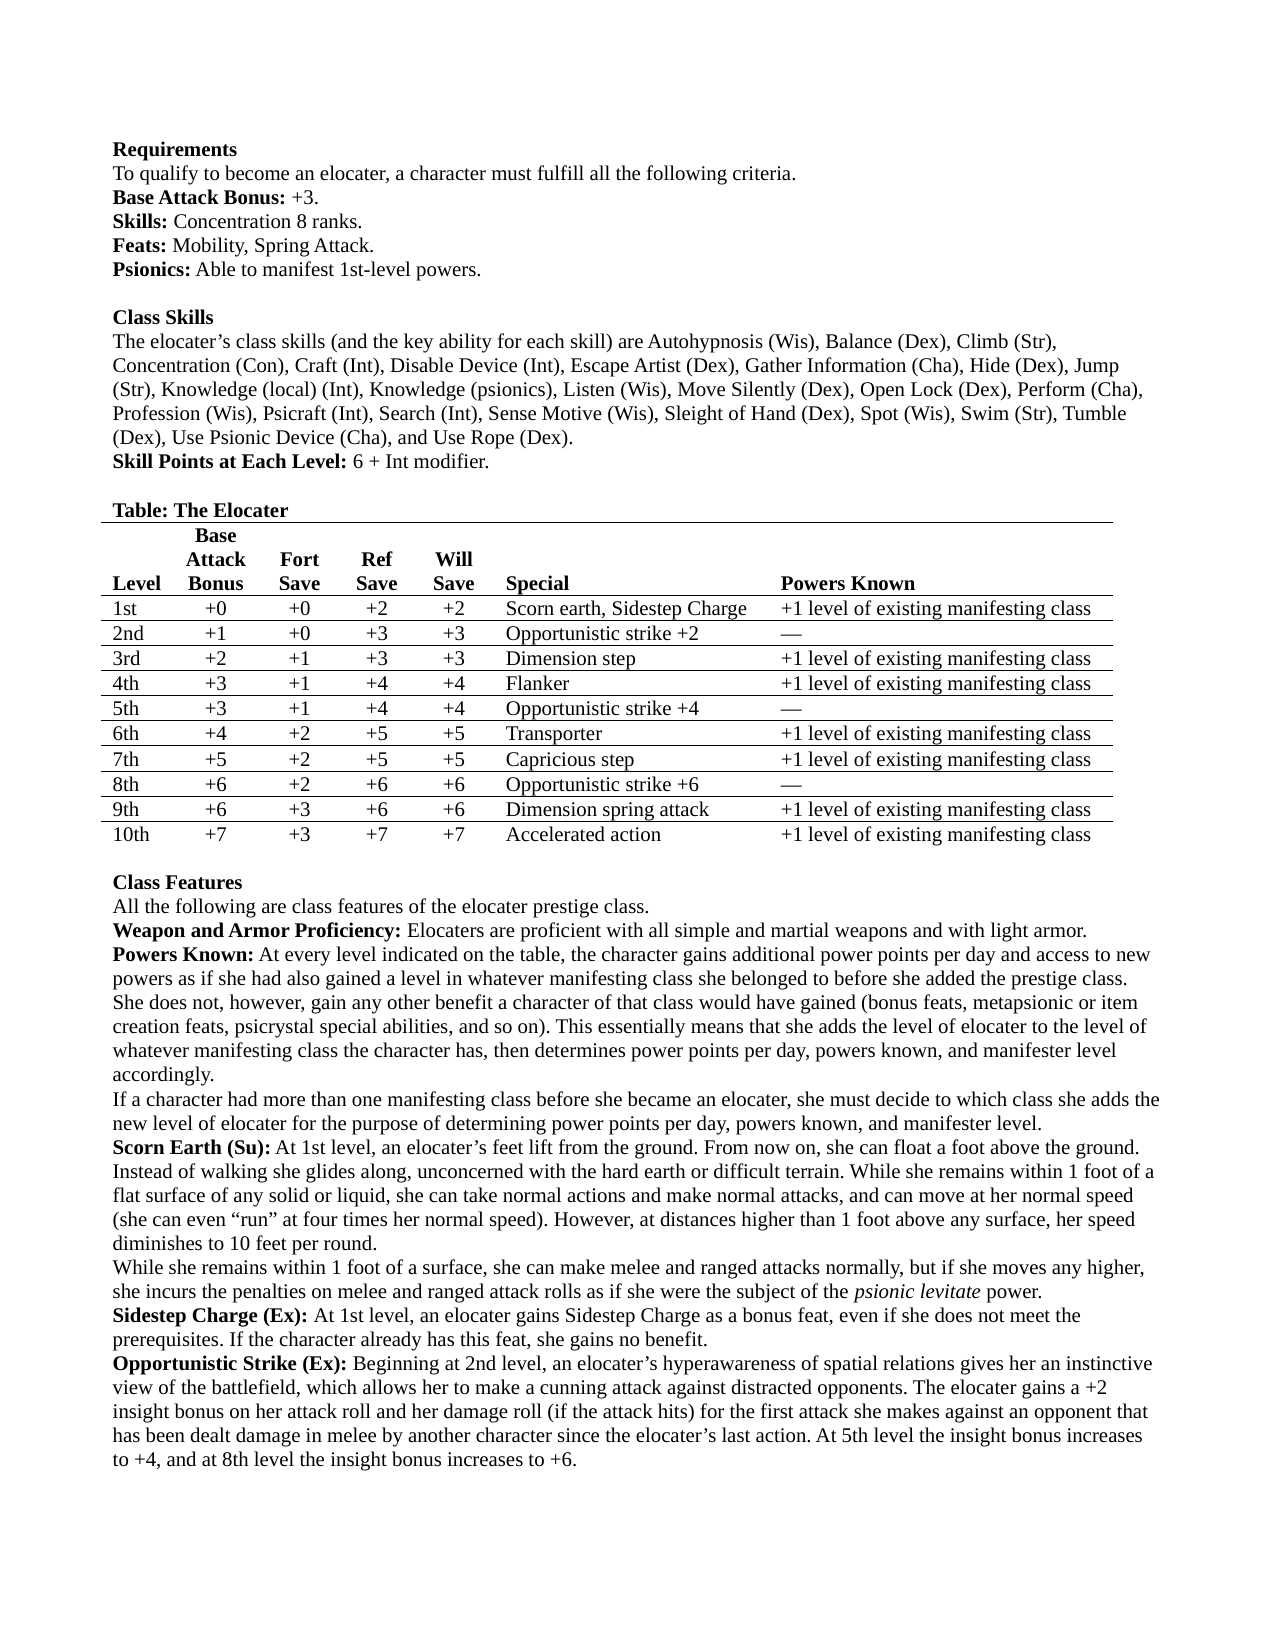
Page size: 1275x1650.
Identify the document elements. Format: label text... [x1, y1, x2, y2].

table_cell Transporter [494, 721, 769, 745]
table_cell +7 [173, 822, 259, 846]
table_cell Base Attack Bonus [173, 523, 259, 595]
text The elocater’s class skills (and the key ability for each skill) are Autohypnosis (Wis), Balance (Dex), Climb (Str), Concentration (Con), Craft (Int), Disable Device (Int), Escape Artist (Dex), Gather Information (Cha), Hide (Dex), Jump (Str), Knowledge (local) (Int), Knowledge (psionics), Listen (Wis), Move Silently (Dex), Open Lock (Dex), Perform (Cha), Profession (Wis), Psicraft (Int), Search (Int), Sense Motive (Wis), Sleight of Hand (Dex), Spot (Wis), Swim (Str), Tumble (Dex), Use Psionic Device (Cha), and Use Rope (Dex). [112, 329, 1162, 449]
table_cell Flanker [494, 671, 769, 695]
table_cell +1 level of existing manifesting class [769, 822, 1113, 846]
table_cell +2 [173, 646, 259, 670]
subtitle Class Skills [112, 305, 1162, 329]
table_cell Powers Known [769, 523, 1113, 595]
table_cell 2nd [101, 621, 172, 645]
table_cell +1 [259, 696, 340, 720]
table_cell +2 [413, 596, 494, 620]
table_cell +5 [340, 746, 413, 771]
table_cell Special [494, 523, 769, 595]
table_cell 5th [101, 696, 172, 720]
text Psionics: Able to manifest 1st-level powers. [112, 257, 1162, 281]
table_cell +3 [259, 822, 340, 846]
table_cell — [769, 621, 1113, 645]
table_header Table: The Elocater [101, 498, 1113, 522]
text Skill Points at Each Level: 6 + Int modifier. [112, 449, 1162, 473]
table_cell 4th [101, 671, 172, 695]
table_cell Ref Save [340, 523, 413, 595]
table_cell +3 [340, 621, 413, 645]
table_cell Dimension spring attack [494, 797, 769, 821]
text Base Attack Bonus: +3. [112, 185, 1162, 209]
table_cell 7th [101, 746, 172, 771]
table_cell +1 level of existing manifesting class [769, 671, 1113, 695]
text If a character had more than one manifesting class before she became an elocater, she must decide to which class she adds the new level of elocater for the purpose of determining power points per day, powers known, and manifester level. [112, 1086, 1162, 1134]
table_cell +3 [340, 646, 413, 670]
table_cell +6 [413, 772, 494, 796]
table_cell +2 [340, 596, 413, 620]
table_cell — [769, 772, 1113, 796]
table_cell +5 [413, 746, 494, 771]
table_cell +7 [413, 822, 494, 846]
text While she remains within 1 foot of a surface, she can make melee and ranged attacks normally, but if she moves any higher, she incurs the penalties on melee and ranged attack rolls as if she were the subject of the psionic levitate power. [112, 1255, 1162, 1303]
table_cell Level [101, 523, 172, 595]
text Powers Known: At every level indicated on the table, the character gains additional power points per day and access to new powers as if she had also gained a level in whatever manifesting class she belonged to before she added the prestige class. She does not, however, gain any other benefit a character of that class would have gained (bonus feats, metapsionic or item creation feats, psicrystal special abilities, and so on). This essentially means that she adds the level of elocater to the level of whatever manifesting class the character has, then determines power points per day, powers known, and manifester level accordingly. [112, 942, 1162, 1086]
table_cell +3 [413, 646, 494, 670]
table_cell Opportunistic strike +4 [494, 696, 769, 720]
table_cell +0 [173, 596, 259, 620]
table_cell +2 [259, 746, 340, 771]
table_cell +1 level of existing manifesting class [769, 721, 1113, 745]
table_cell +5 [413, 721, 494, 745]
table_cell +6 [340, 772, 413, 796]
table_cell +1 [259, 646, 340, 670]
subtitle Class Features [112, 870, 1162, 894]
table_cell +3 [413, 621, 494, 645]
table_cell +1 [259, 671, 340, 695]
table_cell Opportunistic strike +6 [494, 772, 769, 796]
table_cell Dimension step [494, 646, 769, 670]
table_cell +1 level of existing manifesting class [769, 746, 1113, 771]
text Weapon and Armor Proficiency: Elocaters are proficient with all simple and martial weapons and with light armor. [112, 918, 1162, 942]
table_cell +4 [413, 696, 494, 720]
table_cell +6 [413, 797, 494, 821]
table_cell Fort Save [259, 523, 340, 595]
table_cell +7 [340, 822, 413, 846]
text Opportunistic Strike (Ex): Beginning at 2nd level, an elocater’s hyperawareness of spatial relations gives her an instinctive view of the battlefield, which allows her to make a cunning attack against distracted opponents. The elocater gains a +2 insight bonus on her attack roll and her damage roll (if the attack hits) for the first attack she makes against an opponent that has been dealt damage in melee by another character since the elocater’s last action. At 5th level the insight bonus increases to +4, and at 8th level the insight bonus increases to +6. [112, 1351, 1162, 1471]
table_cell +2 [259, 772, 340, 796]
text Scorn Earth (Su): At 1st level, an elocater’s feet lift from the ground. From now on, she can float a foot above the ground. Instead of walking she glides along, unconcerned with the hard earth or difficult terrain. While she remains within 1 foot of a flat surface of any solid or liquid, she can take normal actions and make normal attacks, and can move at her normal speed (she can even “run” at four times her normal speed). However, at distances higher than 1 foot above any surface, her speed diminishes to 10 feet per round. [112, 1134, 1162, 1255]
table_cell +4 [340, 696, 413, 720]
text Feats: Mobility, Spring Attack. [112, 233, 1162, 257]
table_cell +4 [413, 671, 494, 695]
table_cell +0 [259, 596, 340, 620]
text Skills: Concentration 8 ranks. [112, 209, 1162, 233]
table_cell Scorn earth, Sidestep Charge [494, 596, 769, 620]
table_cell 3rd [101, 646, 172, 670]
text All the following are class features of the elocater prestige class. [112, 894, 1162, 918]
table_cell 6th [101, 721, 172, 745]
table_cell 9th [101, 797, 172, 821]
table_cell +3 [259, 797, 340, 821]
table_cell +6 [340, 797, 413, 821]
text To qualify to become an elocater, a character must fulfill all the following criteria. [112, 161, 1162, 185]
text Sidestep Charge (Ex): At 1st level, an elocater gains Sidestep Charge as a bonus feat, even if she does not meet the prerequisites. If the character already has this feat, she gains no benefit. [112, 1303, 1162, 1351]
table_cell Capricious step [494, 746, 769, 771]
table_cell +1 level of existing manifesting class [769, 646, 1113, 670]
table_cell +2 [259, 721, 340, 745]
table_cell Will Save [413, 523, 494, 595]
table_cell 10th [101, 822, 172, 846]
table_cell +1 [173, 621, 259, 645]
table_cell +1 level of existing manifesting class [769, 797, 1113, 821]
table_cell +4 [173, 721, 259, 745]
table_cell — [769, 696, 1113, 720]
subtitle Requirements [112, 137, 1162, 161]
table_cell +5 [173, 746, 259, 771]
table_cell 8th [101, 772, 172, 796]
table_cell +3 [173, 696, 259, 720]
table_cell +6 [173, 797, 259, 821]
table_cell +5 [340, 721, 413, 745]
table_cell 1st [101, 596, 172, 620]
table_cell +0 [259, 621, 340, 645]
table_cell +4 [340, 671, 413, 695]
table_cell +1 level of existing manifesting class [769, 596, 1113, 620]
table_cell +6 [173, 772, 259, 796]
table_cell +3 [173, 671, 259, 695]
table_cell Accelerated action [494, 822, 769, 846]
table_cell Opportunistic strike +2 [494, 621, 769, 645]
